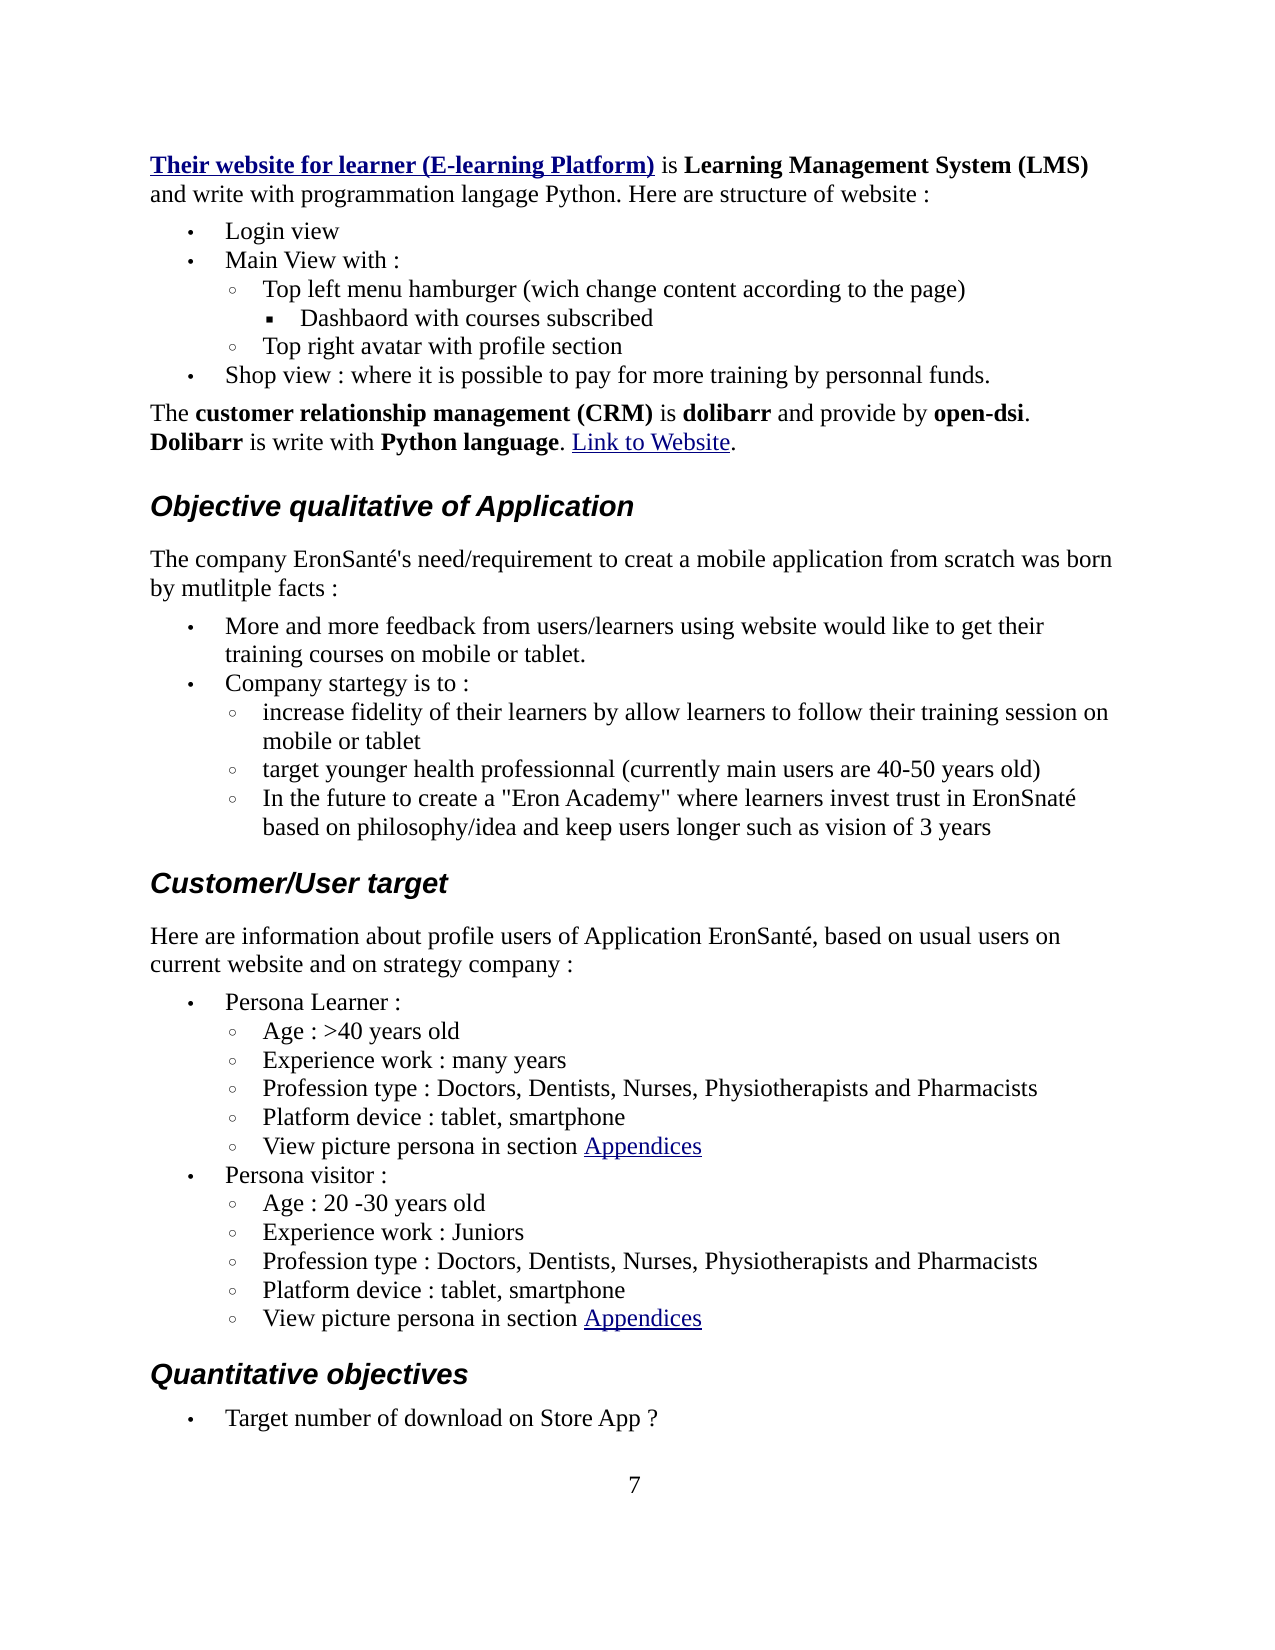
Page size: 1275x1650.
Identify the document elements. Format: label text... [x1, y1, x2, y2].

subtitle Quantitative objectives [150, 1357, 1125, 1391]
list Persona visitor : [187, 1160, 1125, 1188]
list Age : >40 years old [225, 1016, 1125, 1045]
list Platform device : tablet, smartphone [225, 1102, 1125, 1131]
list Experience work : Juniors [225, 1217, 1125, 1246]
list View picture persona in section Appendices [225, 1131, 1125, 1160]
list Age : 20 -30 years old [225, 1188, 1125, 1217]
list Company startegy is to : [187, 668, 1125, 697]
text Their website for learner (E-learning Platform) is Learning Management System (LMS) and write with programmation langage Python. Here are structure of website : [150, 150, 1125, 207]
list Dashbaord with courses subscribed [262, 303, 1125, 331]
list target younger health professionnal (currently main users are 40-50 years old) [225, 754, 1125, 783]
list Target number of download on Store App ? [187, 1403, 1125, 1432]
list View picture persona in section Appendices [225, 1303, 1125, 1332]
list Persona Learner : [187, 987, 1125, 1016]
text The company EronSanté's need/requirement to creat a mobile application from scratch was born by mutlitple facts : [150, 544, 1125, 602]
list increase fidelity of their learners by allow learners to follow their training session on mobile or tablet [225, 697, 1125, 754]
list More and more feedback from users/learners using website would like to get their training courses on mobile or tablet. [187, 611, 1125, 668]
list Profession type : Doctors, Dentists, Nurses, Physiotherapists and Pharmacists [225, 1246, 1125, 1275]
subtitle Objective qualitative of Application [150, 489, 1125, 523]
list Top right avatar with profile section [225, 331, 1125, 360]
list Experience work : many years [225, 1045, 1125, 1073]
text The customer relationship management (CRM) is dolibarr and provide by open-dsi. Dolibarr is write with Python language. Link to Website. [150, 398, 1125, 455]
list Shop view : where it is possible to pay for more training by personnal funds. [187, 360, 1125, 389]
list Platform device : tablet, smartphone [225, 1275, 1125, 1303]
list Top left menu hamburger (wich change content according to the page) [225, 274, 1125, 303]
list Login view [187, 216, 1125, 245]
list Main View with : [187, 245, 1125, 274]
list Profession type : Doctors, Dentists, Nurses, Physiotherapists and Pharmacists [225, 1073, 1125, 1102]
subtitle Customer/User target [150, 866, 1125, 899]
text Here are information about profile users of Application EronSanté, based on usual users on current website and on strategy company : [150, 921, 1125, 978]
list In the future to create a "Eron Academy" where learners invest trust in EronSnaté based on philosophy/idea and keep users longer such as vision of 3 years [225, 783, 1125, 841]
